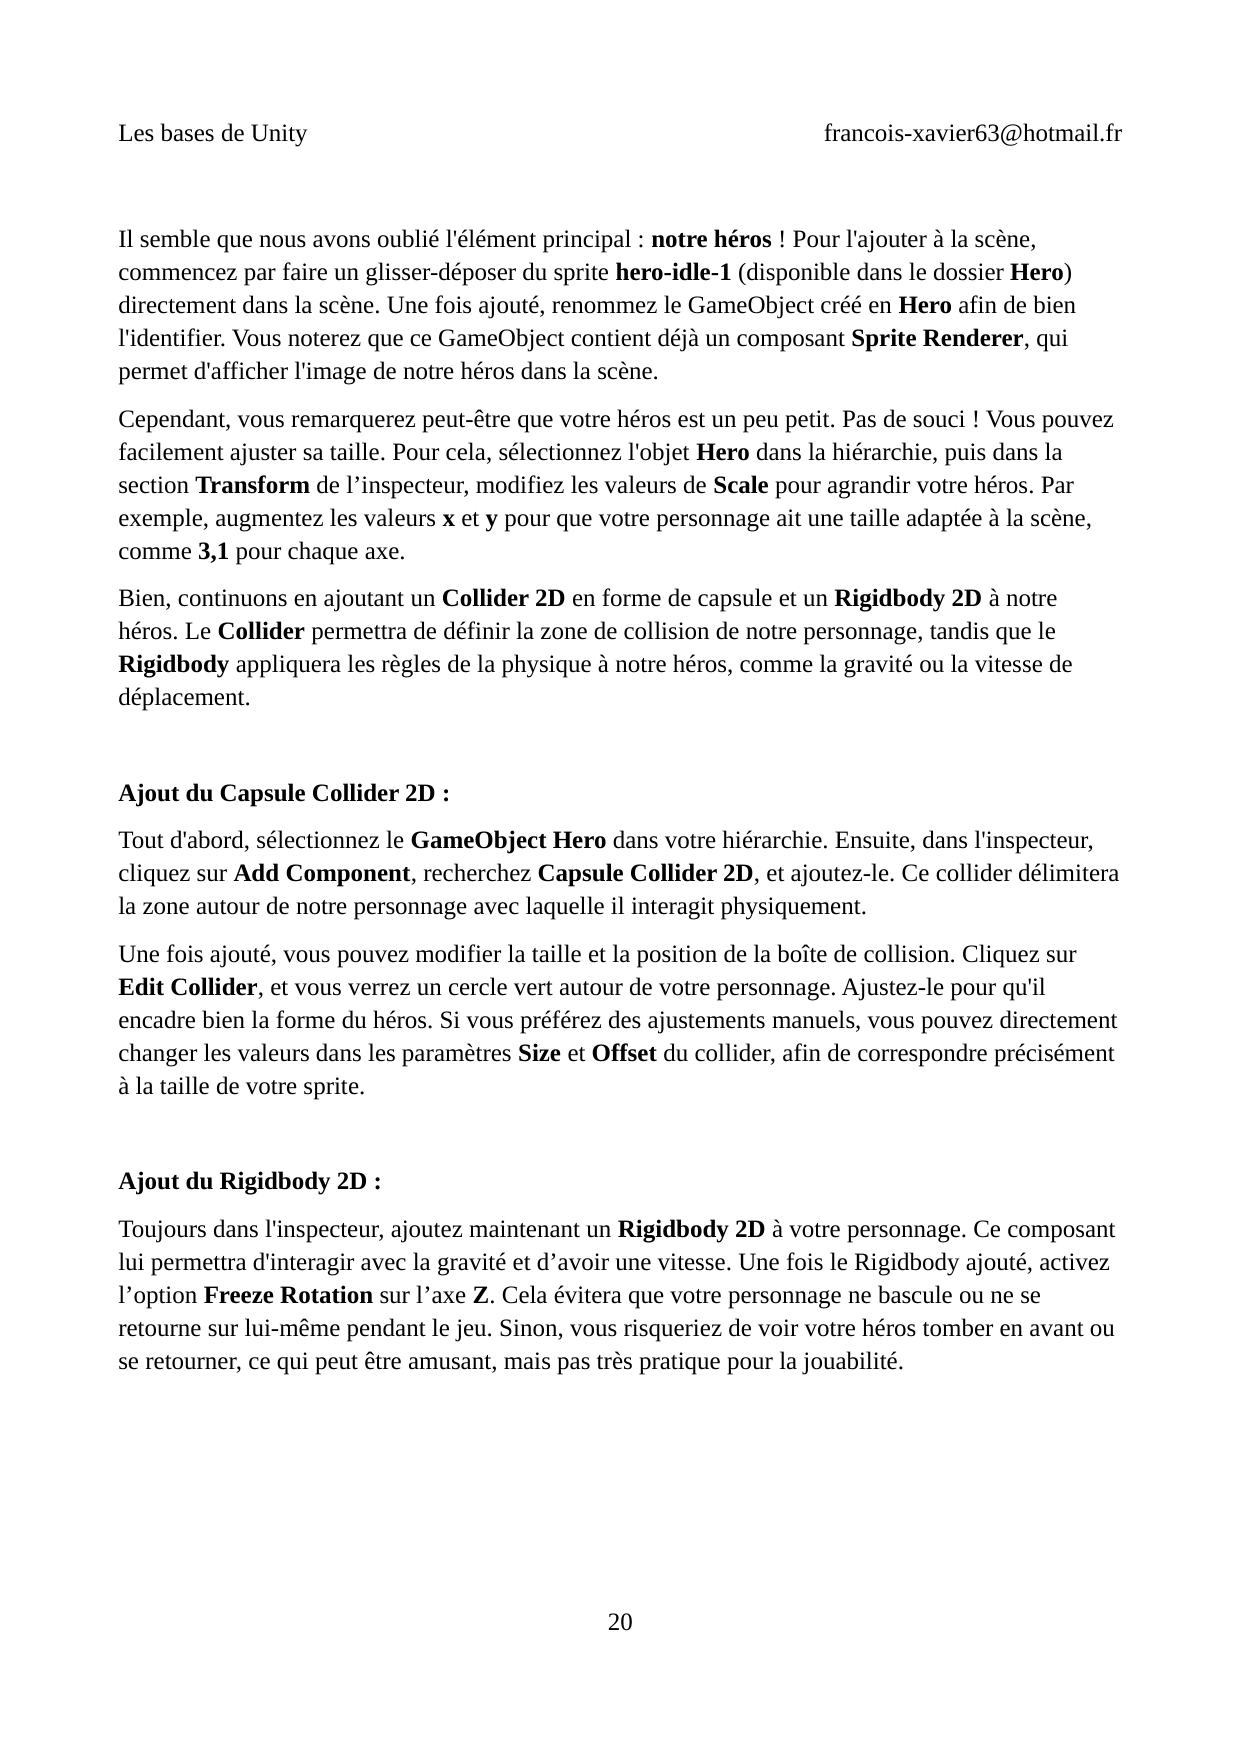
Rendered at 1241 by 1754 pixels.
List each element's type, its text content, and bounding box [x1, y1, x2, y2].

text Toujours dans l'inspecteur, ajoutez maintenant un Rigidbody 2D à votre personnage. Ce composant lui permettra d'interagir avec la gravité et d’avoir une vitesse. Une fois le Rigidbody ajouté, activez l’option Freeze Rotation sur l’axe Z. Cela évitera que votre personnage ne bascule ou ne se retourne sur lui-même pendant le jeu. Sinon, vous risqueriez de voir votre héros tomber en avant ou se retourner, ce qui peut être amusant, mais pas très pratique pour la jouabilité. [118, 1214, 1122, 1374]
text Cependant, vous remarquerez peut-être que votre héros est un peu petit. Pas de souci ! Vous pouvez facilement ajuster sa taille. Pour cela, sélectionnez l'objet Hero dans la hiérarchie, puis dans la section Transform de l’inspecteur, modifiez les valeurs de Scale pour agrandir votre héros. Par exemple, augmentez les valeurs x et y pour que votre personnage ait une taille adaptée à la scène, comme 3,1 pour chaque axe. [118, 404, 1122, 564]
text Une fois ajouté, vous pouvez modifier la taille et la position de la boîte de collision. Cliquez sur Edit Collider, et vous verrez un cercle vert autour de votre personnage. Ajustez-le pour qu'il encadre bien la forme du héros. Si vous préférez des ajustements manuels, vous pouvez directement changer les valeurs dans les paramètres Size et Offset du collider, afin de correspondre précisément à la taille de votre sprite. [118, 939, 1122, 1100]
text Tout d'abord, sélectionnez le GameObject Hero dans votre hiérarchie. Ensuite, dans l'inspecteur, cliquez sur Add Component, recherchez Capsule Collider 2D, et ajoutez-le. Ce collider délimitera la zone autour de notre personnage avec laquelle il interagit physiquement. [118, 825, 1122, 920]
text Il semble que nous avons oublié l'élément principal : notre héros ! Pour l'ajouter à la scène, commencez par faire un glisser-déposer du sprite hero-idle-1 (disponible dans le dossier Hero) directement dans la scène. Une fois ajouté, renommez le GameObject créé en Hero afin de bien l'identifier. Vous noterez que ce GameObject contient déjà un composant Sprite Renderer, qui permet d'afficher l'image de notre héros dans la scène. [118, 224, 1122, 385]
text Ajout du Rigidbody 2D : [118, 1166, 1122, 1195]
text Bien, continuons en ajoutant un Collider 2D en forme de capsule et un Rigidbody 2D à notre héros. Le Collider permettra de définir la zone de collision de notre personnage, tandis que le Rigidbody appliquera les règles de la physique à notre héros, comme la gravité ou la vitesse de déplacement. [118, 583, 1122, 711]
text Ajout du Capsule Collider 2D : [118, 778, 1122, 806]
